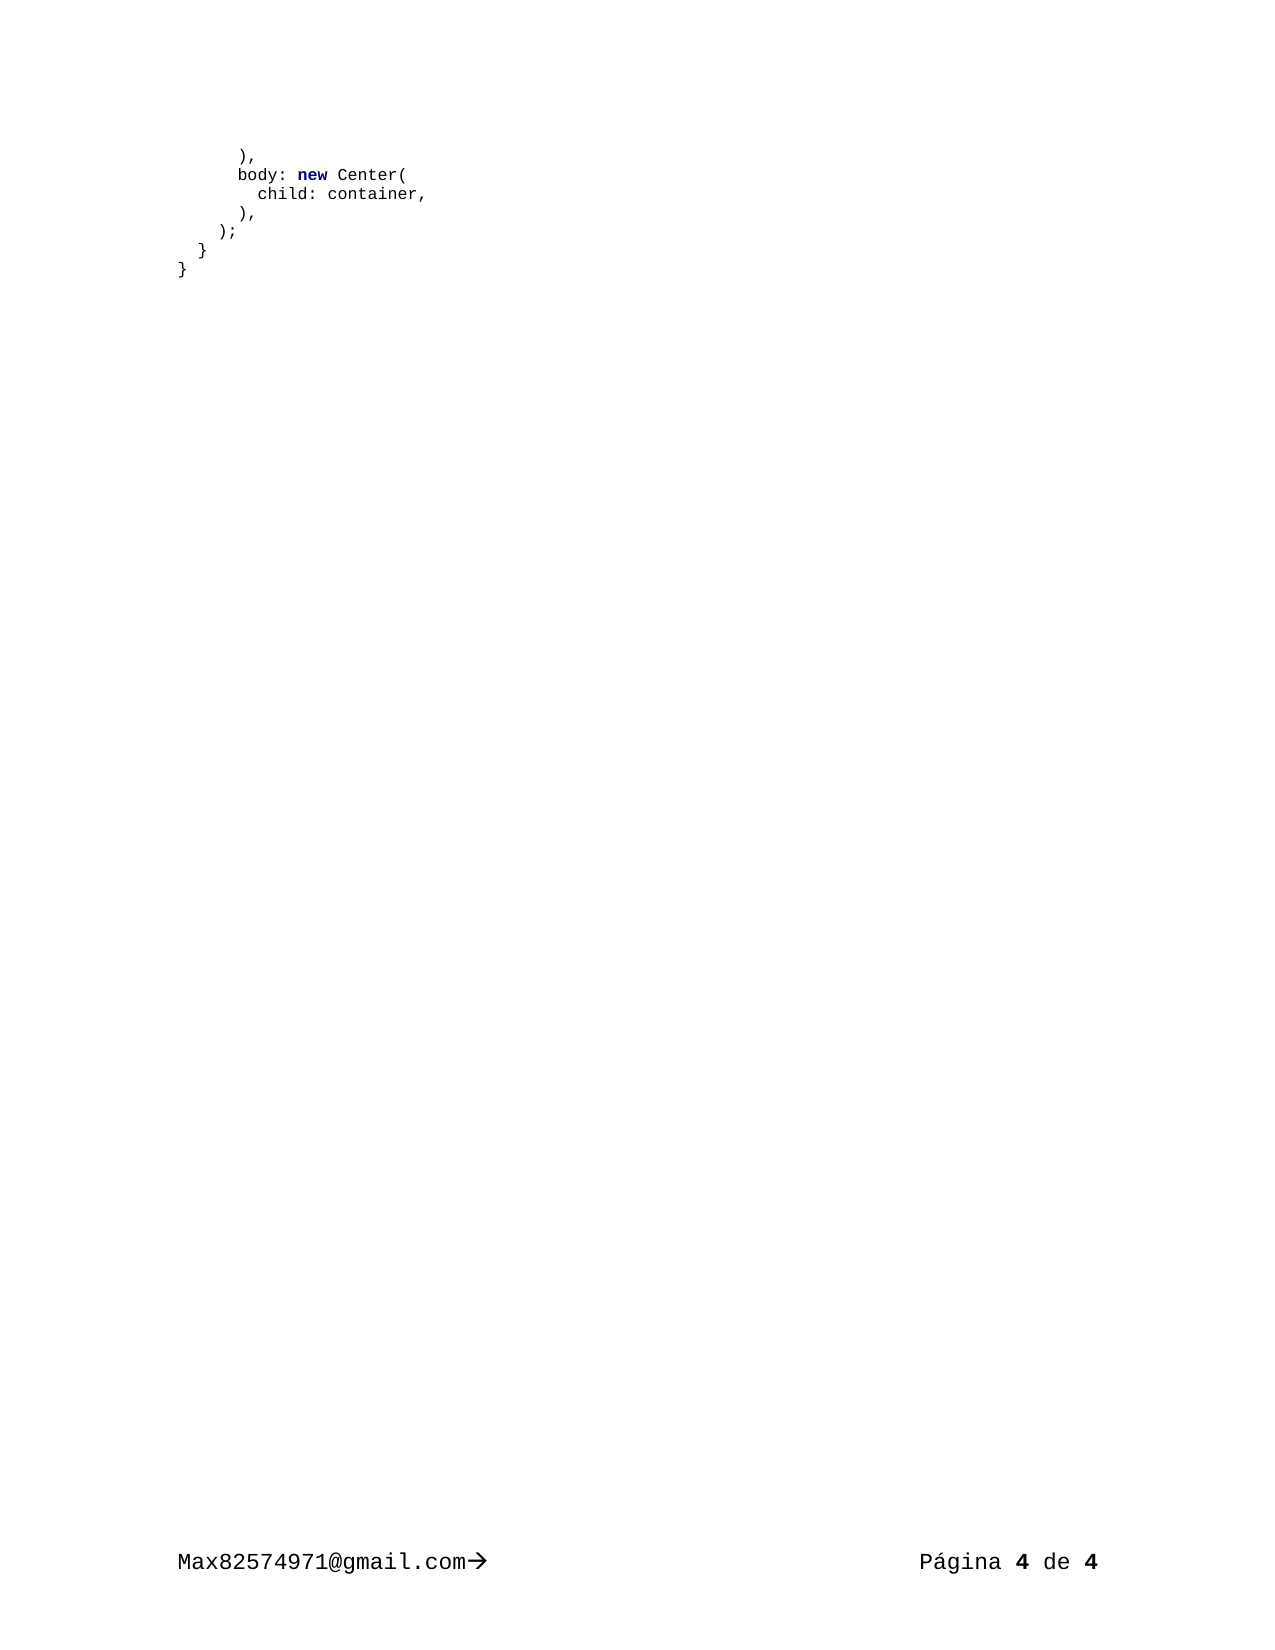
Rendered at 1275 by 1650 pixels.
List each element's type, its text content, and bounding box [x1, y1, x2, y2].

text ), body: new Center( child: container, ), ); } } [177, 148, 1098, 279]
